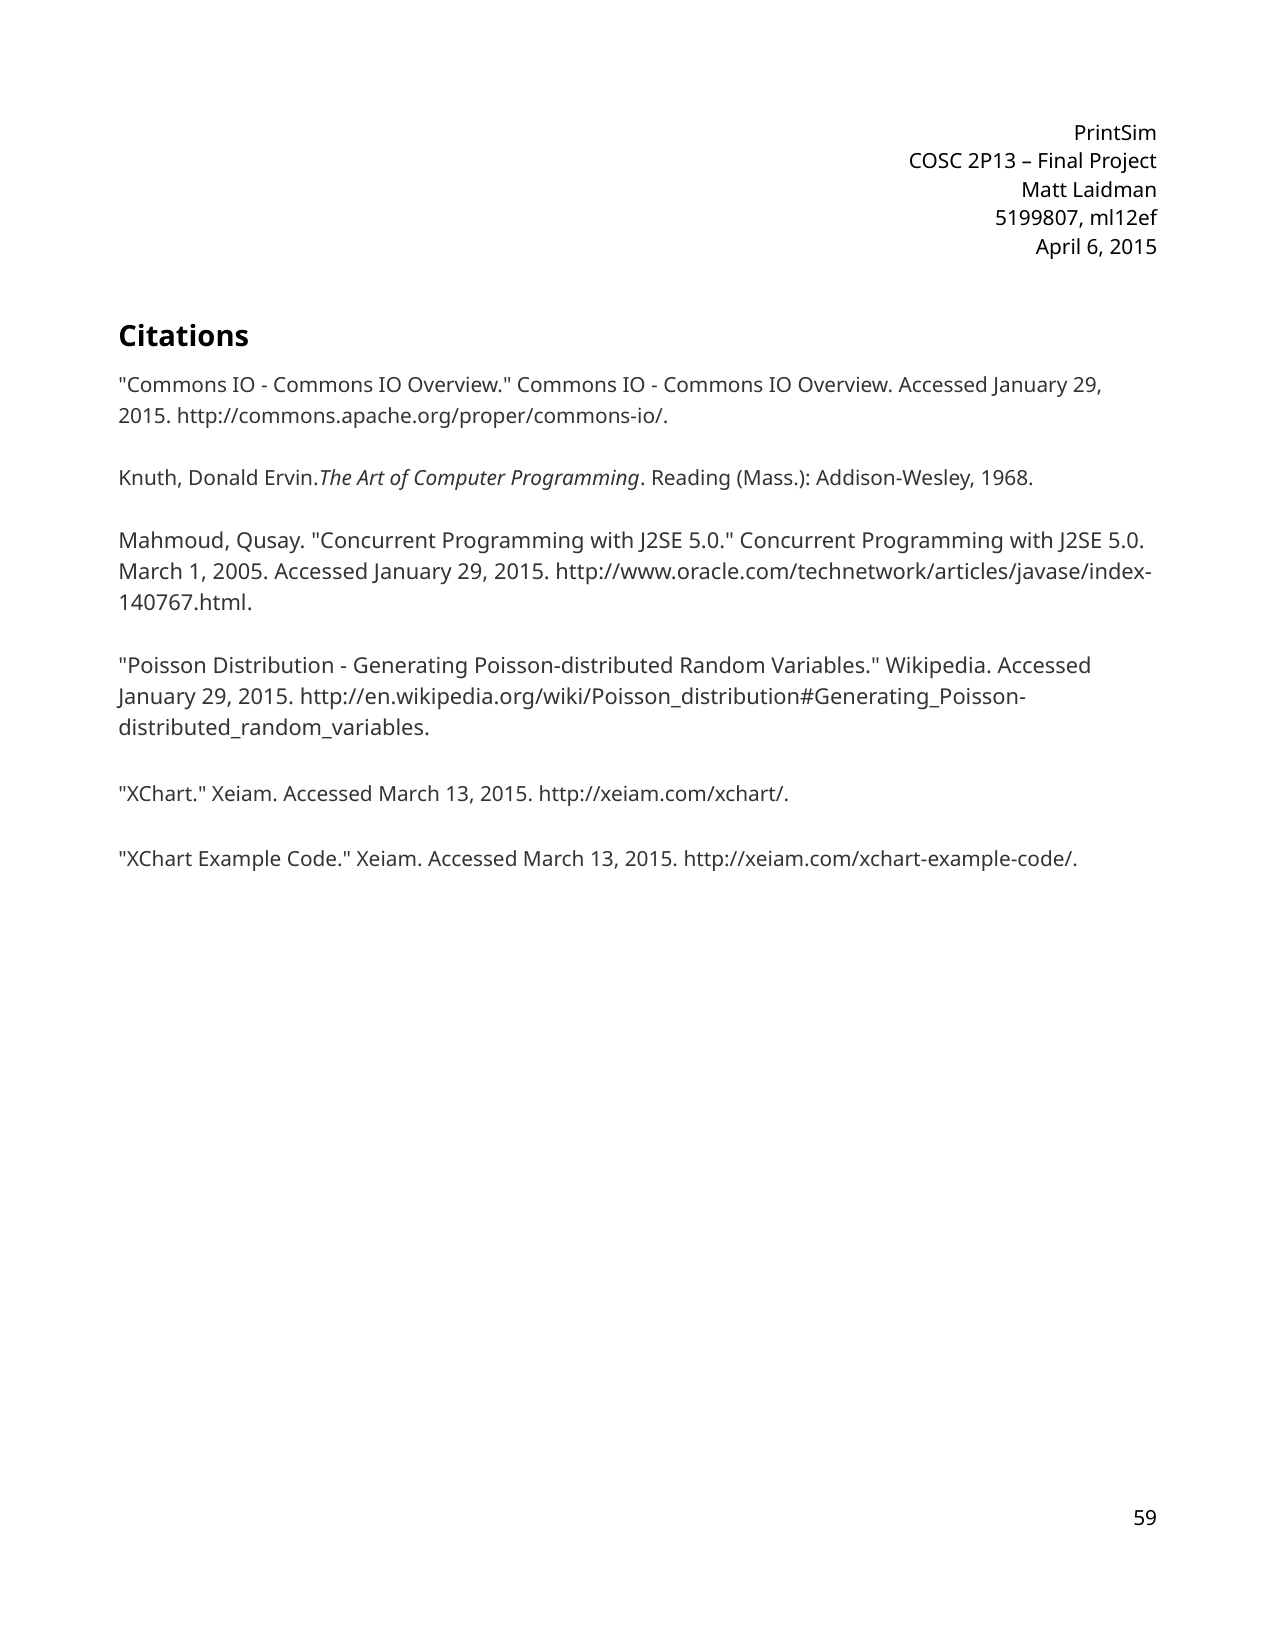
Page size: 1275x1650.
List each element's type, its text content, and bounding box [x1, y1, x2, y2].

text Knuth, Donald Ervin.The Art of Computer Programming. Reading (Mass.): Addison-Wesley, 1968. [118, 461, 1157, 492]
text "Poisson Distribution - Generating Poisson-distributed Random Variables." Wikipedia. Accessed January 29, 2015. http://en.wikipedia.org/wiki/Poisson_distribution#Generating_Poisson-distributed_random_variables. [118, 648, 1157, 742]
text "XChart Example Code." Xeiam. Accessed March 13, 2015. http://xeiam.com/xchart-example-code/. [118, 841, 1157, 873]
text "Commons IO - Commons IO Overview." Commons IO - Commons IO Overview. Accessed January 29, 2015. http://commons.apache.org/proper/commons-io/. [118, 367, 1157, 429]
text "XChart." Xeiam. Accessed March 13, 2015. http://xeiam.com/xchart/. [118, 776, 1157, 807]
subtitle Citations [118, 315, 1157, 354]
text Mahmoud, Qusay. "Concurrent Programming with J2SE 5.0." Concurrent Programming with J2SE 5.0. March 1, 2005. Accessed January 29, 2015. http://www.oracle.com/technetwork/articles/javase/index-140767.html. [118, 523, 1157, 617]
